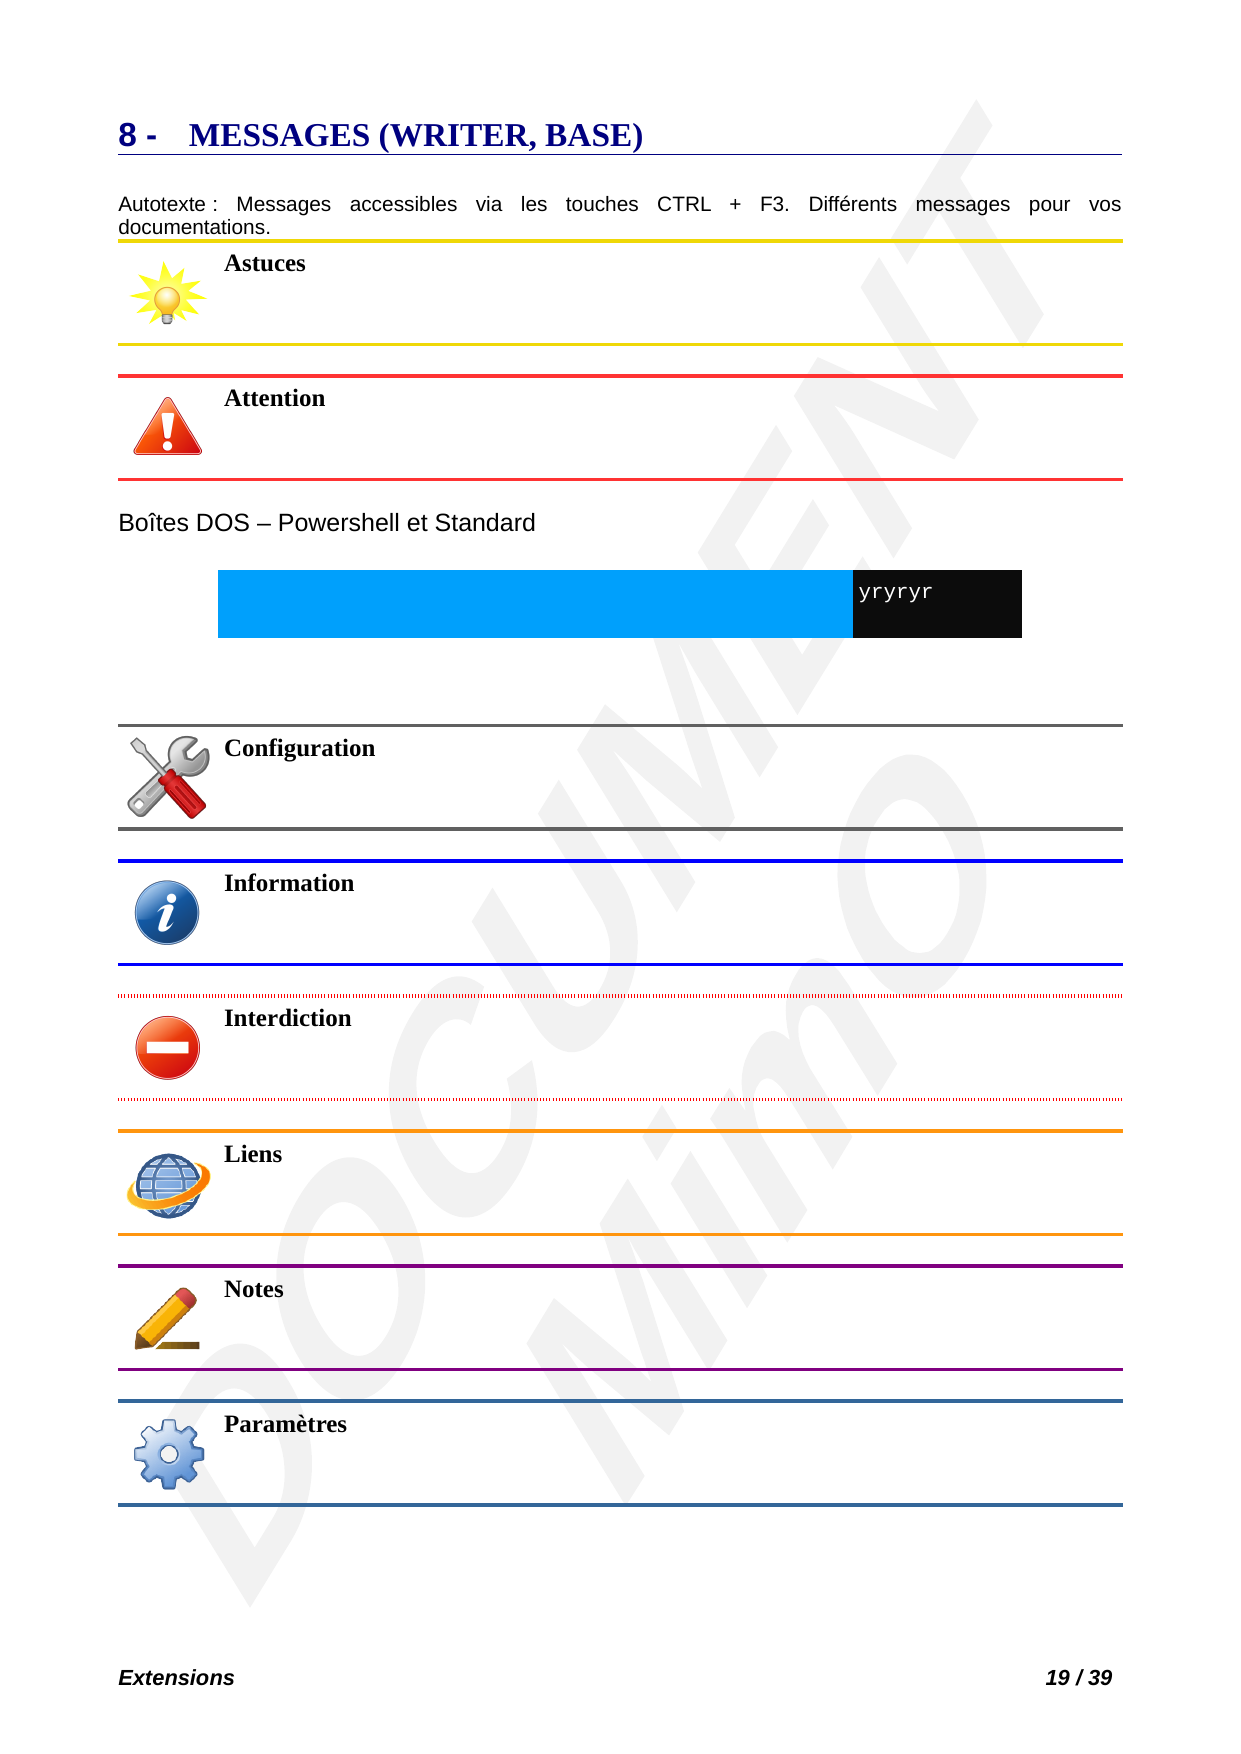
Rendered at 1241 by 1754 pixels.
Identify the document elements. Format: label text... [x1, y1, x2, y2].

table_header Paramètres [218, 1403, 1123, 1503]
text Autotexte : Messages accessibles via les touches CTRL + F3. Différents messages pour vos documentations. [118, 192, 1122, 239]
table_header Astuces [218, 243, 1123, 342]
table_header yryryr [853, 570, 1022, 638]
picture [123, 1138, 213, 1227]
picture [123, 1408, 213, 1498]
table_header [118, 1403, 218, 1503]
table_header [118, 863, 218, 962]
table_header [218, 570, 853, 638]
picture [123, 248, 213, 337]
subtitle Messages (WRITER, BASE) [118, 116, 1122, 154]
text Boîtes DOS – Powershell et Standard [118, 509, 1122, 537]
table_header [118, 378, 218, 477]
picture [123, 1003, 213, 1092]
picture [123, 733, 213, 822]
table_header [118, 1133, 218, 1233]
picture [123, 868, 213, 958]
table_header Liens [218, 1133, 1123, 1233]
table_header [118, 727, 218, 827]
table_header [118, 1268, 218, 1368]
table_header Notes [218, 1268, 1123, 1368]
table_header Configuration [218, 727, 1123, 827]
table_header [118, 243, 218, 342]
table_header [118, 994, 218, 1097]
picture [123, 383, 213, 472]
table_header Interdiction [218, 994, 1123, 1097]
table_header Attention [218, 378, 1123, 477]
table_header Information [218, 863, 1123, 962]
picture [123, 1273, 213, 1362]
